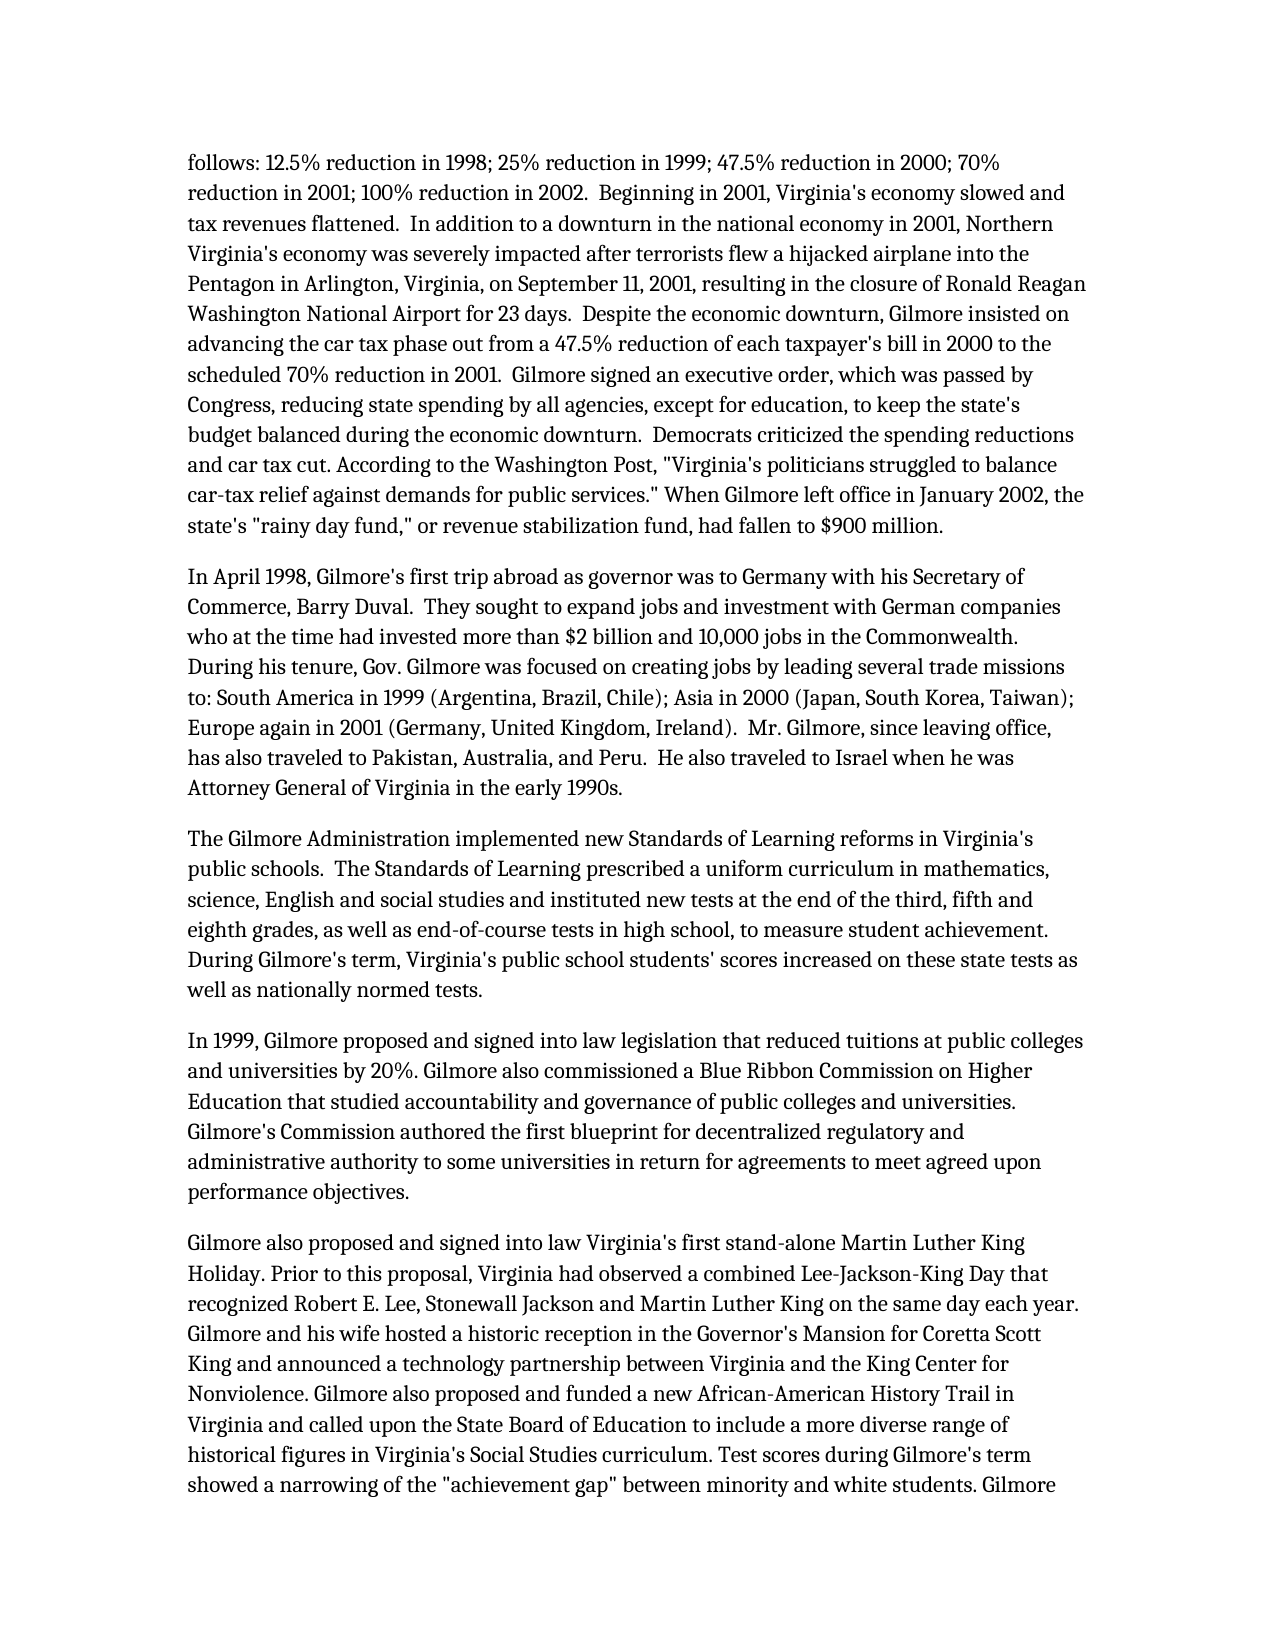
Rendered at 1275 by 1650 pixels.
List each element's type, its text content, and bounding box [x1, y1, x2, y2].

text Gilmore also proposed and signed into law Virginia's first stand-alone Martin Luther King Holiday. Prior to this proposal, Virginia had observed a combined Lee-Jackson-King Day that recognized Robert E. Lee, Stonewall Jackson and Martin Luther King on the same day each year. Gilmore and his wife hosted a historic reception in the Governor's Mansion for Coretta Scott King and announced a technology partnership between Virginia and the King Center for Nonviolence. Gilmore also proposed and funded a new African-American History Trail in Virginia and called upon the State Board of Education to include a more diverse range of historical figures in Virginia's Social Studies curriculum. Test scores during Gilmore's term showed a narrowing of the "achievement gap" between minority and white students. Gilmore [187, 1230, 1087, 1498]
text follows: 12.5% reduction in 1998; 25% reduction in 1999; 47.5% reduction in 2000; 70% reduction in 2001; 100% reduction in 2002. Beginning in 2001, Virginia's economy slowed and tax revenues flattened. In addition to a downturn in the national economy in 2001, Northern Virginia's economy was severely impacted after terrorists flew a hijacked airplane into the Pentagon in Arlington, Virginia, on September 11, 2001, resulting in the closure of Ronald Reagan Washington National Airport for 23 days. Despite the economic downturn, Gilmore insisted on advancing the car tax phase out from a 47.5% reduction of each taxpayer's bill in 2000 to the scheduled 70% reduction in 2001. Gilmore signed an executive order, which was passed by Congress, reducing state spending by all agencies, except for education, to keep the state's budget balanced during the economic downturn. Democrats criticized the spending reductions and car tax cut. According to the Washington Post, "Virginia's politicians struggled to balance car-tax relief against demands for public services." When Gilmore left office in January 2002, the state's "rainy day fund," or revenue stabilization fund, had fallen to $900 million. [187, 150, 1087, 539]
text In 1999, Gilmore proposed and signed into law legislation that reduced tuitions at public colleges and universities by 20%. Gilmore also commissioned a Blue Ribbon Commission on Higher Education that studied accountability and governance of public colleges and universities. Gilmore's Commission authored the first blueprint for decentralized regulatory and administrative authority to some universities in return for agreements to meet agreed upon performance objectives. [187, 1028, 1087, 1206]
text The Gilmore Administration implemented new Standards of Learning reforms in Virginia's public schools. The Standards of Learning prescribed a uniform curriculum in mathematics, science, English and social studies and instituted new tests at the end of the third, fifth and eighth grades, as well as end-of-course tests in high school, to measure student achievement. During Gilmore's term, Virginia's public school students' scores increased on these state tests as well as nationally normed tests. [187, 826, 1087, 1003]
text In April 1998, Gilmore's first trip abroad as governor was to Germany with his Secretary of Commerce, Barry Duval. They sought to expand jobs and investment with German companies who at the time had invested more than $2 billion and 10,000 jobs in the Commonwealth. During his tenure, Gov. Gilmore was focused on creating jobs by leading several trade missions to: South America in 1999 (Argentina, Brazil, Chile); Asia in 2000 (Japan, South Korea, Taiwan); Europe again in 2001 (Germany, United Kingdom, Ireland). Mr. Gilmore, since leaving office, has also traveled to Pakistan, Australia, and Peru. He also traveled to Israel when he was Attorney General of Virginia in the early 1990s. [187, 563, 1087, 801]
